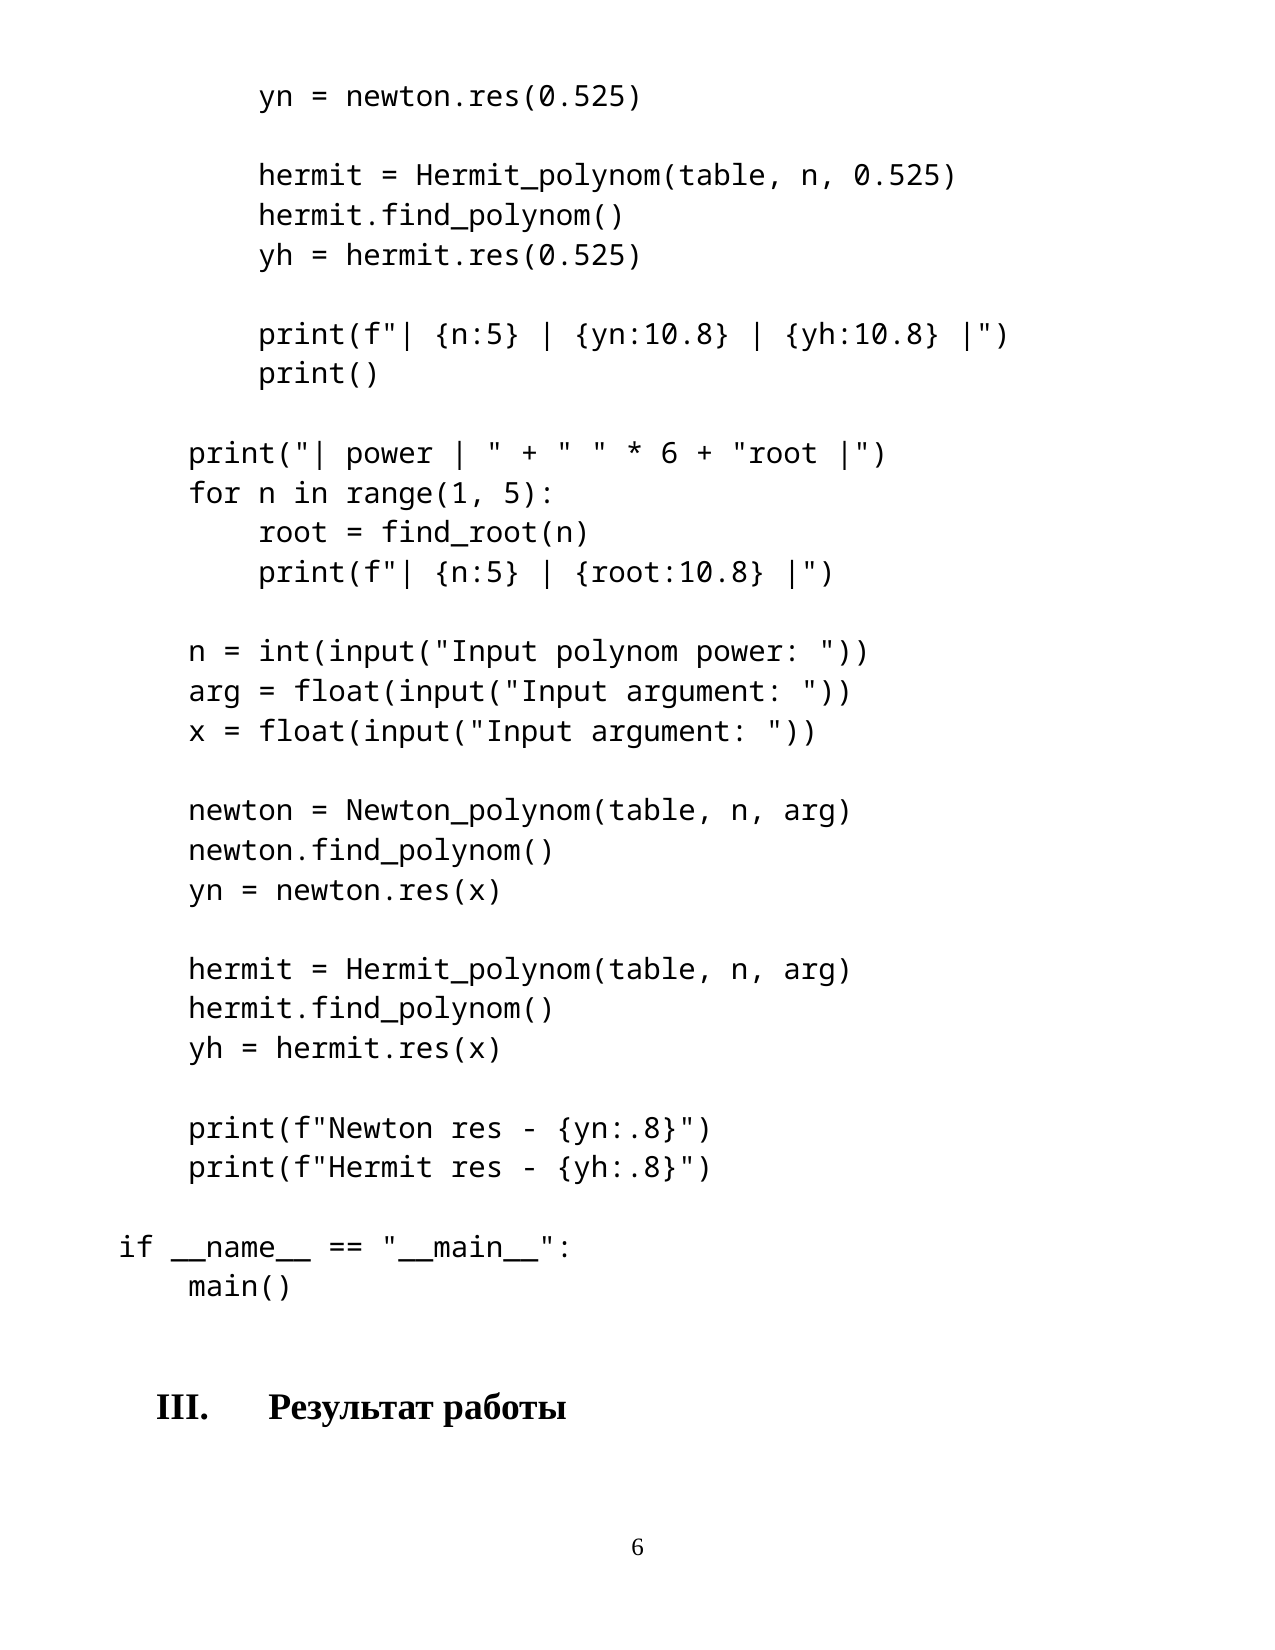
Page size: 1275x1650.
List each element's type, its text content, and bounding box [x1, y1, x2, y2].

text hermit = Hermit_polynom(table, n, arg) [118, 948, 1157, 988]
text newton = Newton_polynom(table, n, arg) [118, 789, 1157, 829]
text yh = hermit.res(x) [118, 1027, 1157, 1067]
text if __name__ == "__main__": [118, 1226, 1157, 1266]
text arg = float(input("Input argument: ")) [118, 670, 1157, 710]
text main() [118, 1266, 1157, 1305]
text n = int(input("Input polynom power: ")) [118, 631, 1157, 670]
text print("| power | " + " " * 6 + "root |") [118, 432, 1157, 472]
text print(f"| {n:5} | {yn:10.8} | {yh:10.8} |") [118, 313, 1157, 353]
text x = float(input("Input argument: ")) [118, 710, 1157, 750]
text root = find_root(n) [118, 512, 1157, 551]
text for n in range(1, 5): [118, 472, 1157, 512]
list Результат работы [156, 1385, 1157, 1428]
text hermit.find_polynom() [118, 988, 1157, 1027]
text hermit.find_polynom() [118, 194, 1157, 234]
text yn = newton.res(0.525) [118, 75, 1157, 115]
text yn = newton.res(x) [118, 869, 1157, 908]
text print(f"Newton res - {yn:.8}") [118, 1107, 1157, 1147]
text yh = hermit.res(0.525) [118, 234, 1157, 273]
text print(f"| {n:5} | {root:10.8} |") [118, 551, 1157, 591]
text newton.find_polynom() [118, 829, 1157, 869]
text print() [118, 353, 1157, 392]
text hermit = Hermit_polynom(table, n, 0.525) [118, 154, 1157, 194]
text print(f"Hermit res - {yh:.8}") [118, 1147, 1157, 1186]
